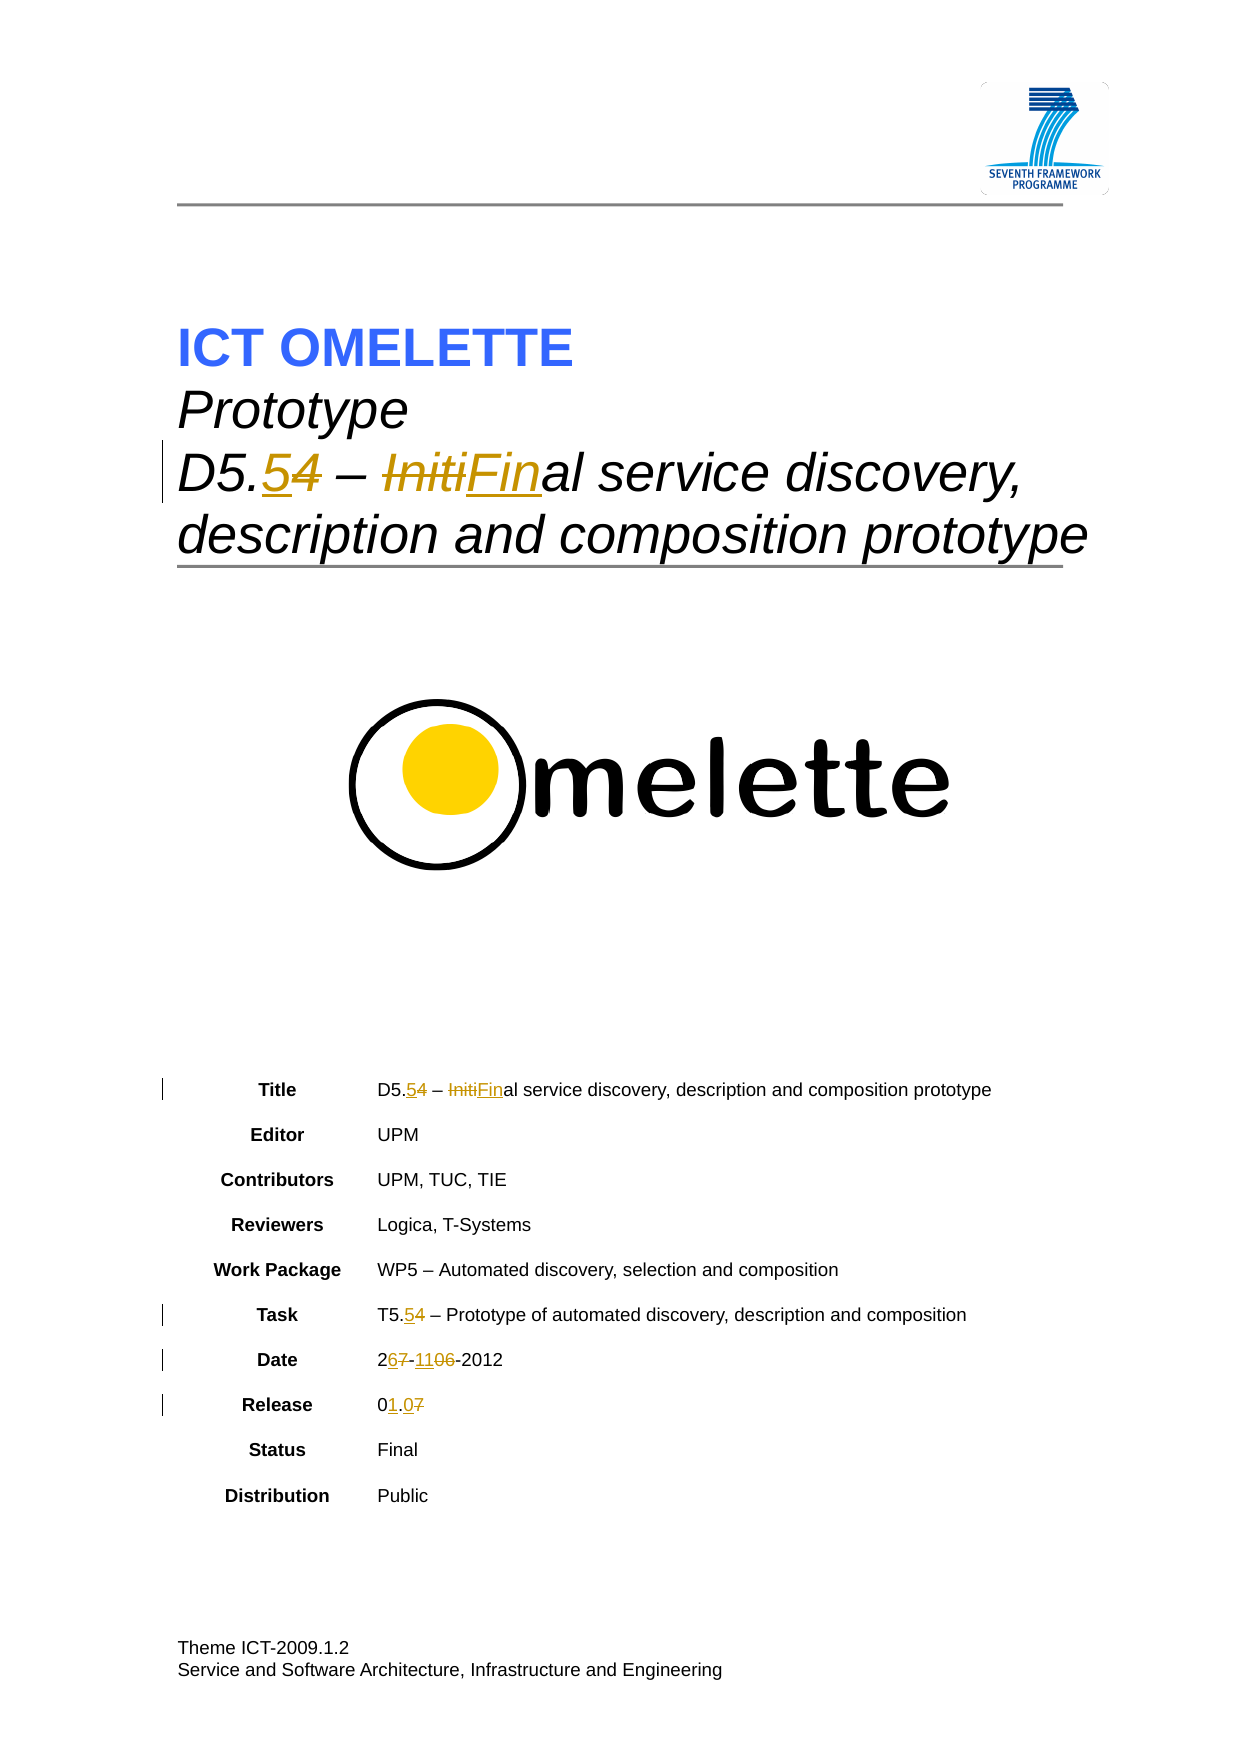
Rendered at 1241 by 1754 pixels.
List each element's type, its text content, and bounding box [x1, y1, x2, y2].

table_cell UPM, TUC, TIE [377, 1157, 1133, 1202]
table_cell Release [177, 1383, 377, 1427]
table_cell Status [177, 1428, 377, 1473]
table_cell Public [377, 1473, 1133, 1518]
table_cell 01.0 [377, 1383, 1133, 1427]
text Prototype [177, 378, 1125, 440]
table_header Title [177, 1067, 377, 1112]
table_cell Logica, T-Systems [377, 1202, 1133, 1247]
table_cell Final [377, 1428, 1133, 1473]
table_cell Editor [177, 1112, 377, 1157]
table_cell Task [177, 1292, 377, 1337]
table_cell Reviewers [177, 1202, 377, 1247]
table_header D5.5 – Final service discovery, description and composition prototype [377, 1067, 1133, 1112]
table_cell Work Package [177, 1247, 377, 1292]
table_cell Date [177, 1337, 377, 1382]
table_cell 26-11-2012 [377, 1337, 1133, 1382]
picture [980, 82, 1109, 195]
table_cell T5.5 – Prototype of automated discovery, description and composition [377, 1292, 1133, 1337]
table_cell Contributors [177, 1157, 377, 1202]
text D5.5 – Final service discovery, description and composition prototype [177, 440, 1125, 627]
text ICT OMELETTE [177, 316, 1125, 378]
table_cell WP5 – Automated discovery, selection and composition [377, 1247, 1133, 1292]
table_cell UPM [377, 1112, 1133, 1157]
table_cell Distribution [177, 1473, 377, 1518]
picture [348, 698, 954, 871]
